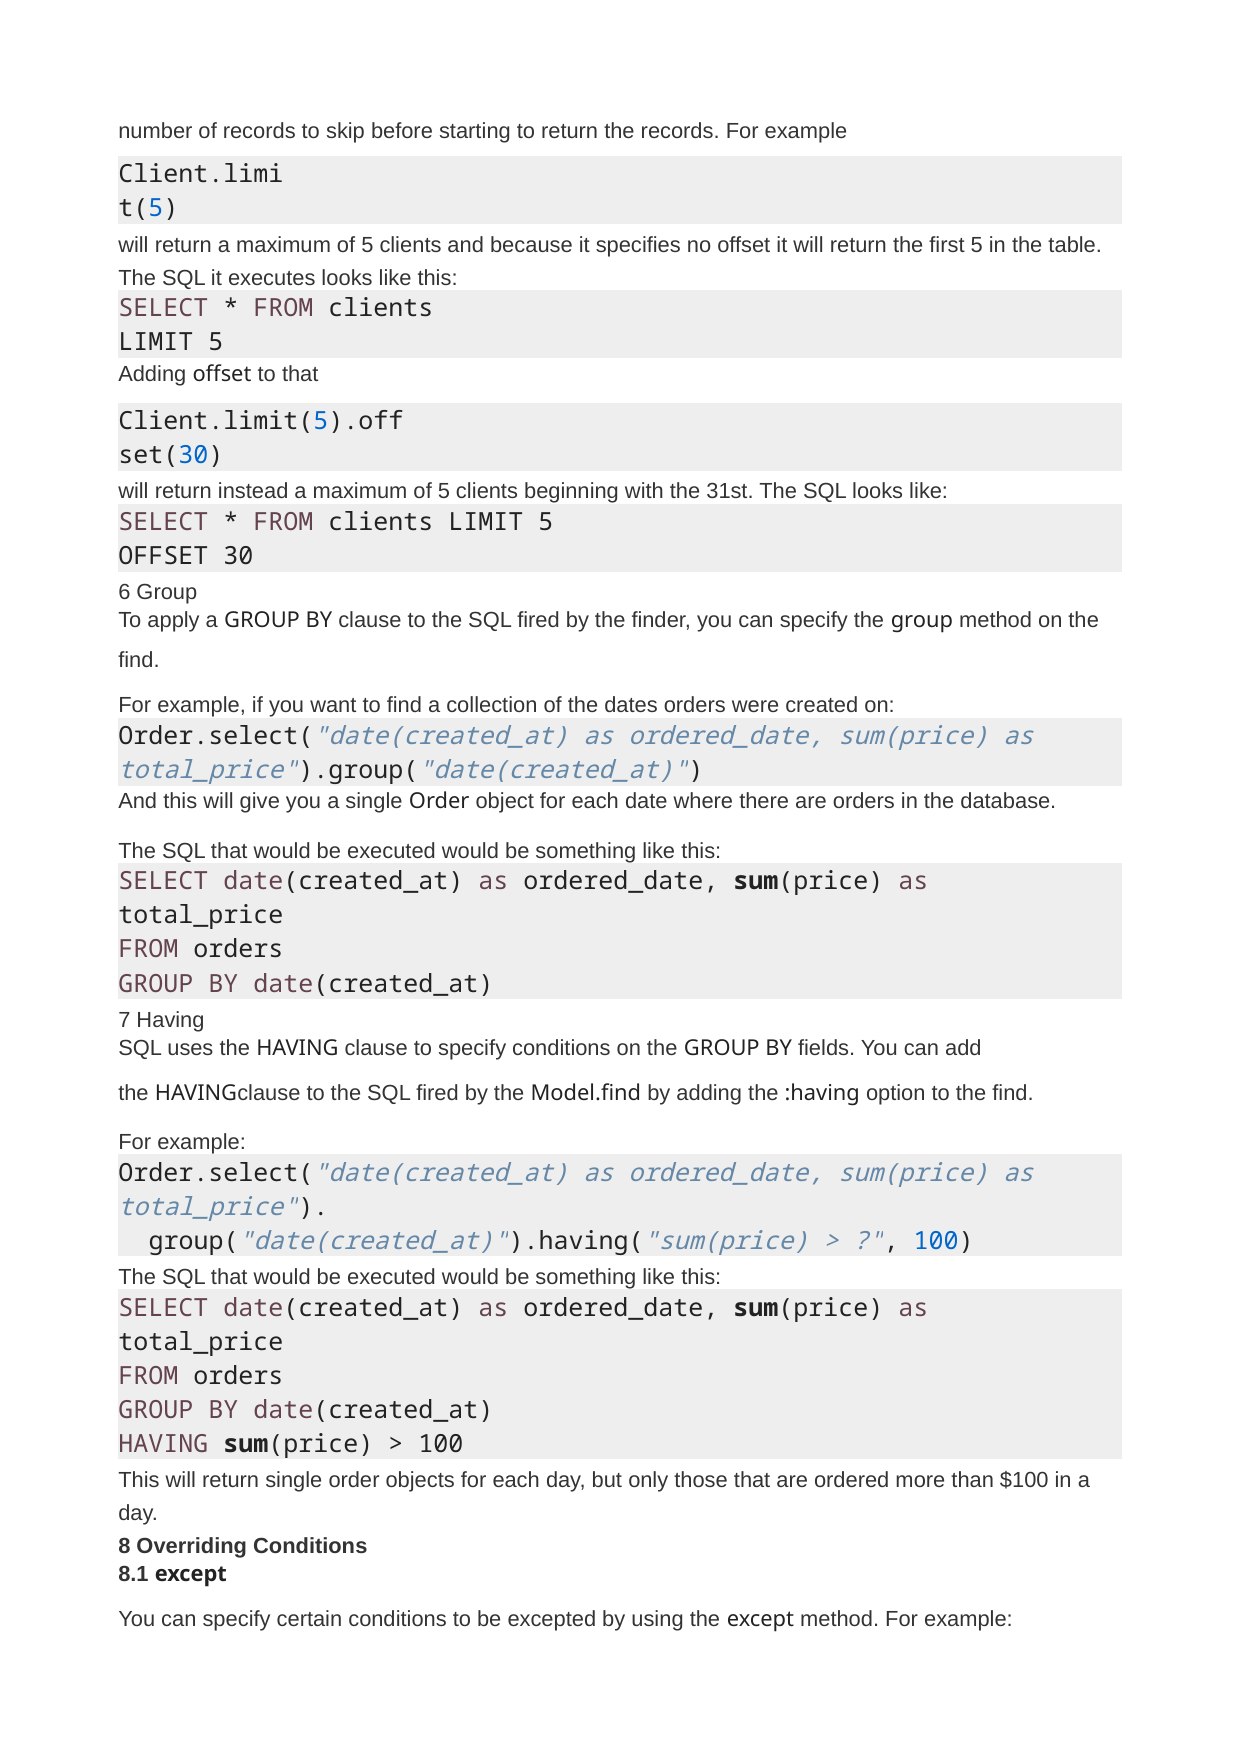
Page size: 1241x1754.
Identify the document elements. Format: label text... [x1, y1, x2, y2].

subtitle 6 Group [118, 572, 1122, 604]
text The SQL that would be executed would be something like this: [118, 830, 1122, 863]
subtitle 8.1 except [118, 1558, 1122, 1588]
text You can specify certain conditions to be excepted by using the except method. For example: [118, 1603, 1122, 1632]
text Adding offset to that [118, 358, 1122, 388]
table_header Client.limit(5).offset(30) [118, 403, 418, 471]
text And this will give you a single Order object for each date where there are orders in the database. [118, 786, 1122, 815]
table_header SELECT * FROM clients LIMIT 5 [118, 290, 502, 358]
text will return a maximum of 5 clients and because it specifies no offset it will return the first 5 in the table. The SQL it executes looks like this: [118, 224, 1122, 290]
table_header Client.limit(5) [118, 156, 289, 224]
text This will return single order objects for each day, but only those that are ordered more than $100 in a day. [118, 1459, 1122, 1525]
subtitle 7 Having [118, 999, 1122, 1032]
table_header Order.select("date(created_at) as ordered_date, sum(price) as total_price"). group("date(created_at)").having("sum(price) > ?", 100) [118, 1154, 1065, 1256]
subtitle 8 Overriding Conditions [118, 1525, 1122, 1558]
text SQL uses the HAVING clause to specify conditions on the GROUP BY fields. You can add the HAVINGclause to the SQL fired by the Model.find by adding the :having option to the find. [118, 1032, 1122, 1107]
table_header Order.select("date(created_at) as ordered_date, sum(price) as total_price").group("date(created_at)") [118, 718, 1122, 786]
table_header SELECT * FROM clients LIMIT 5 OFFSET 30 [118, 504, 644, 572]
text For example: [118, 1121, 1122, 1154]
table_header SELECT date(created_at) as ordered_date, sum(price) as total_price FROM orders GROUP BY date(created_at) HAVING sum(price) > 100 [118, 1289, 971, 1459]
text For example, if you want to find a collection of the dates orders were created on: [118, 684, 1122, 717]
text To apply a GROUP BY clause to the SQL fired by the finder, you can specify the group method on the find. [118, 604, 1122, 672]
text number of records to skip before starting to return the records. For example [118, 118, 1122, 143]
text The SQL that would be executed would be something like this: [118, 1256, 1122, 1289]
table_header SELECT date(created_at) as ordered_date, sum(price) as total_price FROM orders GROUP BY date(created_at) [118, 863, 971, 999]
text will return instead a maximum of 5 clients beginning with the 31st. The SQL looks like: [118, 471, 1122, 503]
